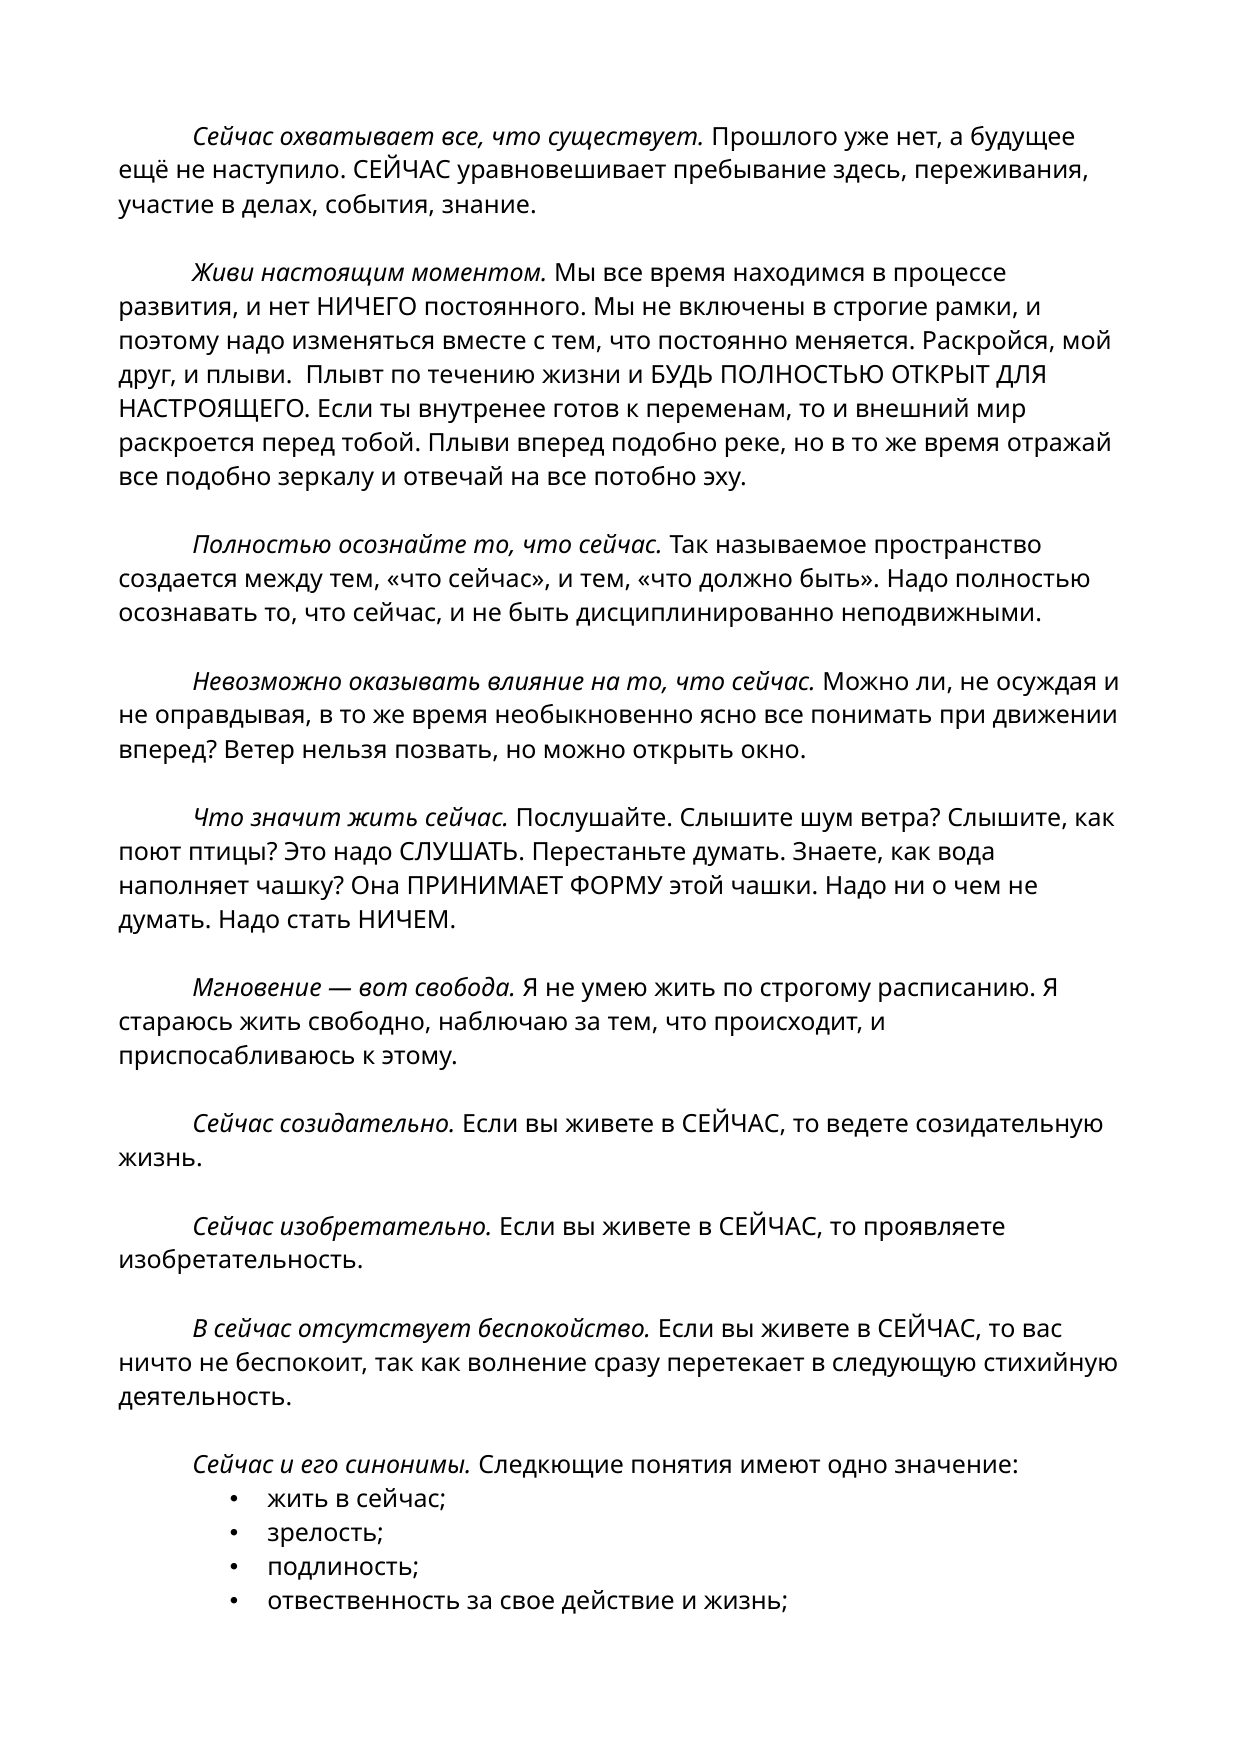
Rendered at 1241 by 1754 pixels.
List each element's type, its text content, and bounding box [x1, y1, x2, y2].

list отвественность за свое действие и жизнь; [229, 1583, 1122, 1617]
text Невозможно оказывать влияние на то, что сейчас. Можно ли, не осуждая и не оправдывая, в то же время необыкновенно ясно все понимать при движении вперед? Ветер нельзя позвать, но можно открыть окно. [118, 663, 1122, 765]
list зрелость; [229, 1515, 1122, 1549]
text Живи настоящим моментом. Мы все время находимся в процессе развития, и нет НИЧЕГО постоянного. Мы не включены в строгие рамки, и поэтому надо изменяться вместе с тем, что постоянно меняется. Раскройся, мой друг, и плыви. Плывт по течению жизни и БУДЬ ПОЛНОСТЬЮ ОТКРЫТ ДЛЯ НАСТРОЯЩЕГО. Если ты внутренее готов к переменам, то и внешний мир раскроется перед тобой. Плыви вперед подобно реке, но в то же время отражай все подобно зеркалу и отвечай на все потобно эху. [118, 254, 1122, 493]
text Сейчас охватывает все, что существует. Прошлого уже нет, а будущее ещё не наступило. СЕЙЧАС уравновешивает пребывание здесь, переживания, участие в делах, события, знание. [118, 118, 1122, 220]
text Полностью осознайте то, что сейчас. Так называемое пространство создается между тем, «что сейчас», и тем, «что должно быть». Надо полностью осознавать то, что сейчас, и не быть дисциплинированно неподвижными. [118, 527, 1122, 629]
text Сейчас изобретательно. Если вы живете в СЕЙЧАС, то проявляете изобретательность. [118, 1208, 1122, 1276]
list подлиность; [229, 1549, 1122, 1583]
text Мгновение — вот свобода. Я не умею жить по строгому расписанию. Я стараюсь жить свободно, наблючаю за тем, что происходит, и приспосабливаюсь к этому. [118, 970, 1122, 1072]
text Сейчас и его синонимы. Следкющие понятия имеют одно значение: [118, 1447, 1122, 1481]
text Сейчас созидательно. Если вы живете в СЕЙЧАС, то ведете созидательную жизнь. [118, 1106, 1122, 1174]
text В сейчас отсутствует беспокойство. Если вы живете в СЕЙЧАС, то вас ничто не беспокоит, так как волнение сразу перетекает в следующую стихийную деятельность. [118, 1310, 1122, 1412]
text Что значит жить сейчас. Послушайте. Слышите шум ветра? Слышите, как поют птицы? Это надо СЛУШАТЬ. Перестаньте думать. Знаете, как вода наполняет чашку? Она ПРИНИМАЕТ ФОРМУ этой чашки. Надо ни о чем не думать. Надо стать НИЧЕМ. [118, 799, 1122, 936]
list жить в сейчас; [229, 1481, 1122, 1515]
